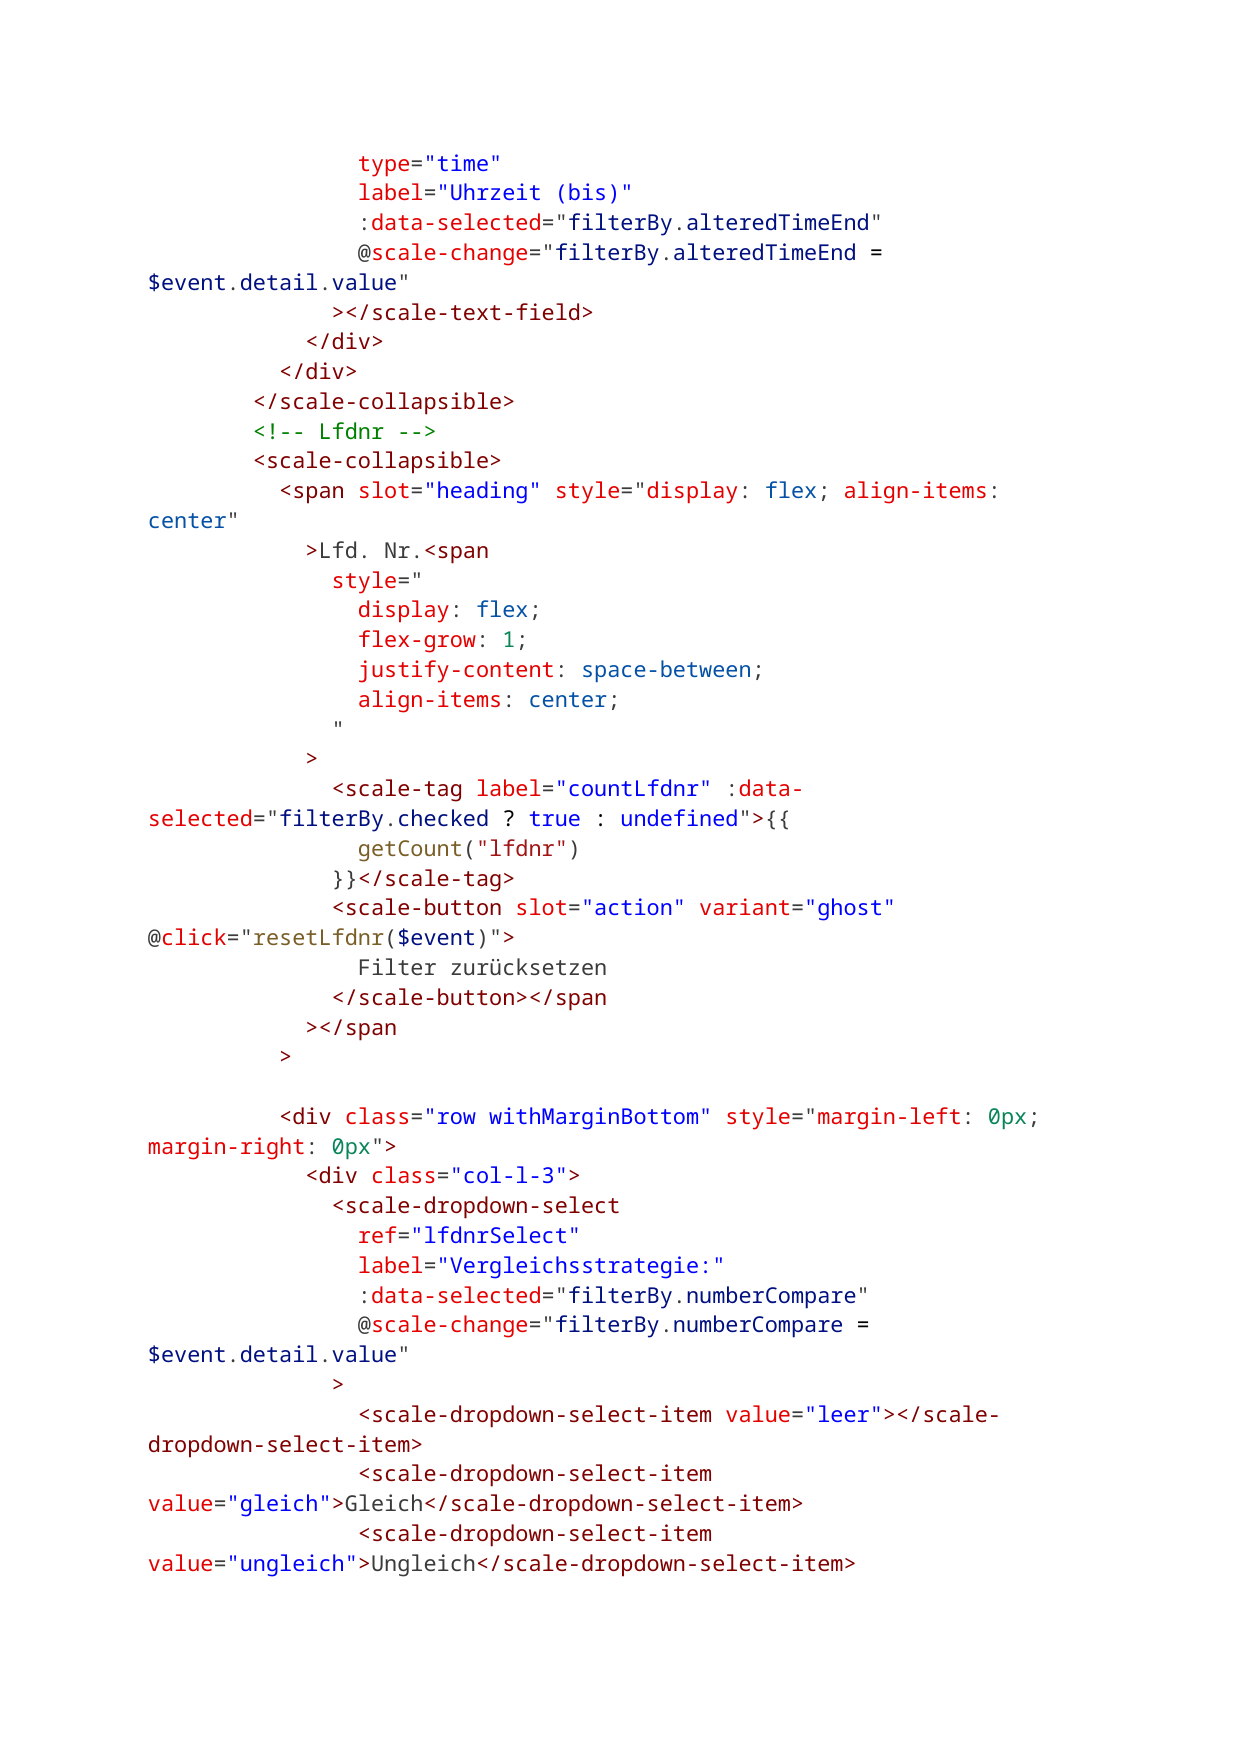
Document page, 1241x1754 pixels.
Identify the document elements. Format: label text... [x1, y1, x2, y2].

text ref="lfdnrSelect" [148, 1220, 1093, 1250]
text <scale-dropdown-select-item value="ungleich">Ungleich</scale-dropdown-select-item> [148, 1518, 1093, 1578]
text getCount("lfdnr") [148, 833, 1093, 863]
text <scale-dropdown-select [148, 1190, 1093, 1220]
text </div> [148, 356, 1093, 386]
text flex-grow: 1; [148, 624, 1093, 654]
text display: flex; [148, 594, 1093, 624]
text <scale-dropdown-select-item value="gleich">Gleich</scale-dropdown-select-item> [148, 1458, 1093, 1518]
text @scale-change="filterBy.alteredTimeEnd = $event.detail.value" [148, 237, 1093, 297]
text <scale-tag label="countLfdnr" :data-selected="filterBy.checked ? true : undefined">{{ [148, 773, 1093, 833]
text >Lfd. Nr.<span [148, 535, 1093, 565]
text label="Uhrzeit (bis)" [148, 177, 1093, 207]
text > [148, 1369, 1093, 1399]
text <div class="row withMarginBottom" style="margin-left: 0px; margin-right: 0px"> [148, 1101, 1093, 1161]
text type="time" [148, 148, 1093, 177]
text > [148, 1041, 1093, 1071]
text justify-content: space-between; [148, 654, 1093, 684]
text <scale-collapsible> [148, 446, 1093, 475]
text </scale-collapsible> [148, 386, 1093, 416]
text <scale-dropdown-select-item value="leer"></scale-dropdown-select-item> [148, 1399, 1093, 1458]
text align-items: center; [148, 684, 1093, 714]
text </div> [148, 326, 1093, 356]
text :data-selected="filterBy.numberCompare" [148, 1280, 1093, 1309]
text }}</scale-tag> [148, 863, 1093, 892]
text ></scale-text-field> [148, 297, 1093, 326]
text ></span [148, 1012, 1093, 1041]
text @scale-change="filterBy.numberCompare = $event.detail.value" [148, 1309, 1093, 1369]
text label="Vergleichsstrategie:" [148, 1250, 1093, 1280]
text :data-selected="filterBy.alteredTimeEnd" [148, 207, 1093, 237]
text style=" [148, 565, 1093, 594]
text <scale-button slot="action" variant="ghost" @click="resetLfdnr($event)"> [148, 892, 1093, 952]
text <span slot="heading" style="display: flex; align-items: center" [148, 475, 1093, 535]
text > [148, 743, 1093, 773]
text <div class="col-l-3"> [148, 1161, 1093, 1190]
text </scale-button></span [148, 982, 1093, 1012]
text Filter zurücksetzen [148, 952, 1093, 982]
text <!-- Lfdnr --> [148, 416, 1093, 446]
text " [148, 714, 1093, 743]
